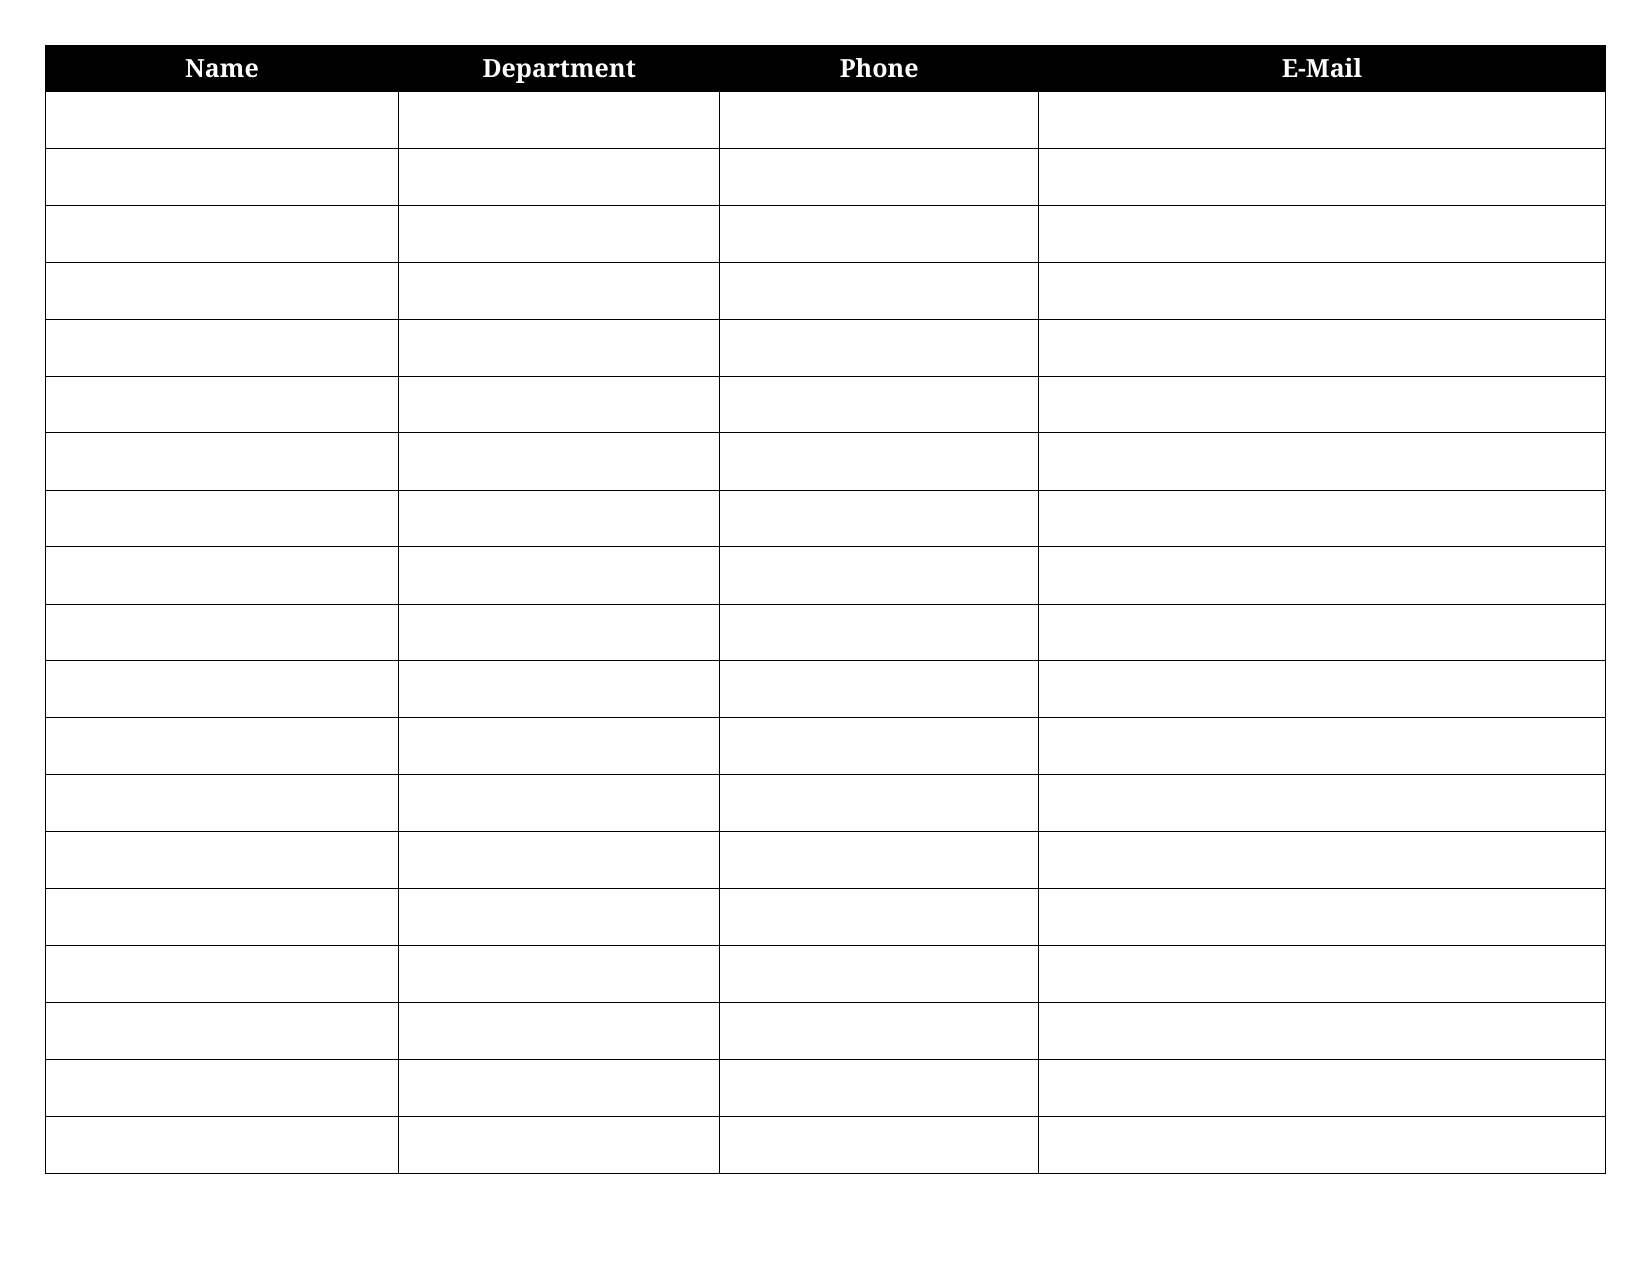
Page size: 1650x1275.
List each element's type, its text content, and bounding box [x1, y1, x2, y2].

table_cell [1039, 377, 1605, 432]
table_cell [399, 605, 719, 660]
table_cell [399, 946, 719, 1002]
table_header Department [399, 46, 719, 91]
table_cell [46, 149, 398, 204]
table_cell [46, 491, 398, 546]
table_cell [720, 320, 1038, 376]
table_cell [399, 263, 719, 318]
table_cell [720, 775, 1038, 831]
table_cell [399, 1117, 719, 1173]
table_cell [1039, 946, 1605, 1002]
table_cell [720, 92, 1038, 148]
table_cell [1039, 149, 1605, 204]
table_cell [1039, 1117, 1605, 1173]
table_cell [1039, 775, 1605, 831]
table_cell [399, 718, 719, 774]
table_cell [1039, 832, 1605, 888]
table_cell [720, 547, 1038, 603]
table_cell [46, 433, 398, 489]
table_cell [720, 718, 1038, 774]
table_cell [46, 889, 398, 945]
table_cell [720, 263, 1038, 318]
table_cell [1039, 491, 1605, 546]
table_cell [46, 1117, 398, 1173]
table_cell [1039, 605, 1605, 660]
table_cell [46, 1003, 398, 1059]
table_cell [46, 661, 398, 717]
table_cell [1039, 718, 1605, 774]
table_cell [46, 775, 398, 831]
table_cell [720, 1060, 1038, 1116]
table_cell [1039, 889, 1605, 945]
table_cell [1039, 1060, 1605, 1116]
table_cell [720, 661, 1038, 717]
table_cell [720, 433, 1038, 489]
table_cell [720, 206, 1038, 262]
table_cell [1039, 1003, 1605, 1059]
table_cell [720, 1117, 1038, 1173]
table_cell [46, 946, 398, 1002]
table_cell [720, 491, 1038, 546]
table_cell [399, 775, 719, 831]
table_cell [46, 377, 398, 432]
table_cell [1039, 320, 1605, 376]
table_cell [46, 263, 398, 318]
table_cell [1039, 433, 1605, 489]
table_cell [46, 206, 398, 262]
table_cell [399, 889, 719, 945]
table_cell [1039, 547, 1605, 603]
table_cell [46, 547, 398, 603]
table_cell [46, 605, 398, 660]
table_cell [720, 889, 1038, 945]
table_cell [399, 206, 719, 262]
table_cell [1039, 263, 1605, 318]
table_cell [46, 320, 398, 376]
table_cell [46, 92, 398, 148]
table_cell [46, 718, 398, 774]
table_cell [399, 547, 719, 603]
table_cell [720, 832, 1038, 888]
table_cell [399, 377, 719, 432]
table_cell [46, 1060, 398, 1116]
table_cell [399, 661, 719, 717]
table_cell [720, 946, 1038, 1002]
table_header Phone [720, 46, 1038, 91]
table_cell [399, 433, 719, 489]
table_cell [720, 149, 1038, 204]
table_header Name [46, 46, 398, 91]
table_cell [720, 1003, 1038, 1059]
table_cell [720, 605, 1038, 660]
table_cell [399, 491, 719, 546]
table_cell [399, 1060, 719, 1116]
table_cell [399, 320, 719, 376]
table_cell [399, 92, 719, 148]
table_cell [399, 1003, 719, 1059]
table_cell [46, 832, 398, 888]
table_cell [720, 377, 1038, 432]
table_header E-Mail [1039, 46, 1605, 91]
table_cell [1039, 206, 1605, 262]
table_cell [399, 832, 719, 888]
table_cell [1039, 661, 1605, 717]
table_cell [1039, 92, 1605, 148]
table_cell [399, 149, 719, 204]
